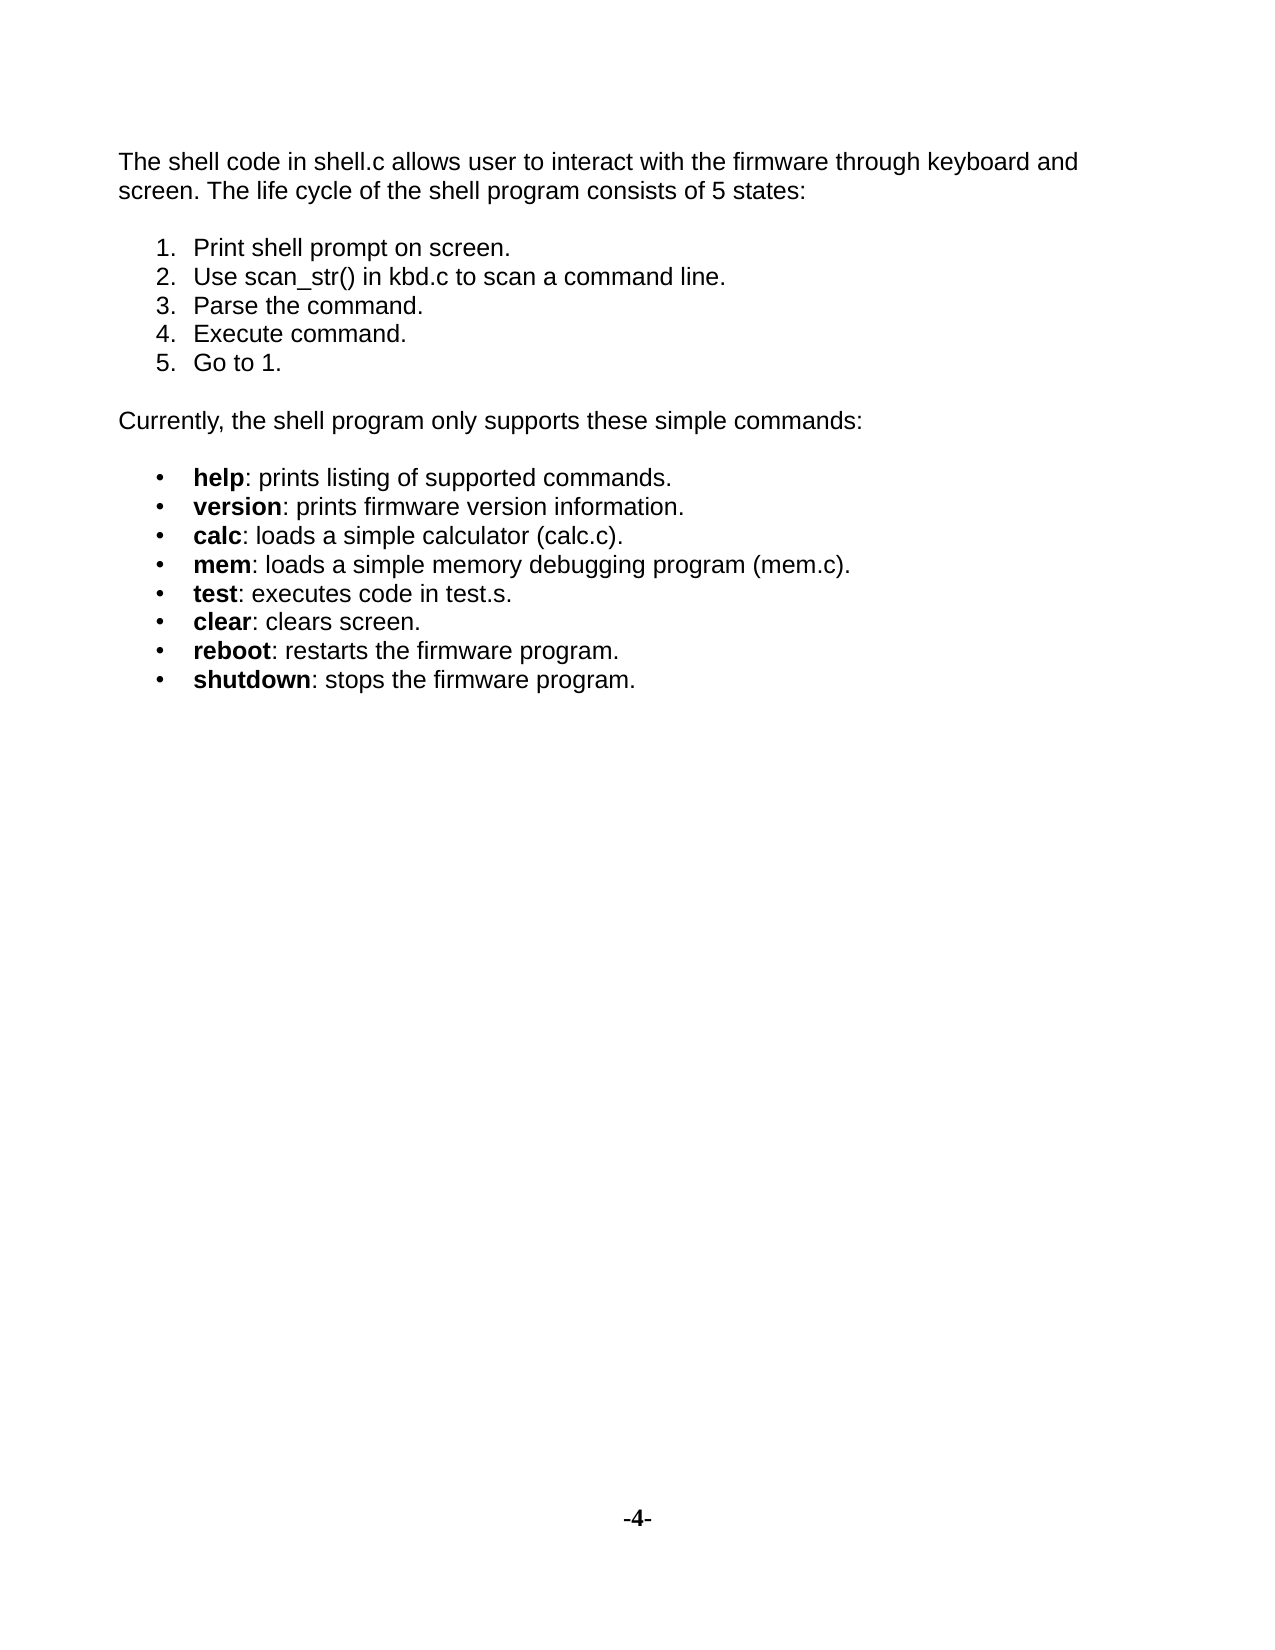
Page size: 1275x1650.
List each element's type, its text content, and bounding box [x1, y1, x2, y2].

list Print shell prompt on screen. [156, 233, 1157, 262]
list help: prints listing of supported commands. [156, 463, 1157, 492]
list Parse the command. [156, 291, 1157, 319]
list Execute command. [156, 319, 1157, 348]
list test: executes code in test.s. [156, 578, 1157, 607]
list Use scan_str() in kbd.c to scan a command line. [156, 262, 1157, 291]
list clear: clears screen. [156, 607, 1157, 636]
list reboot: restarts the firmware program. [156, 636, 1157, 665]
list calc: loads a simple calculator (calc.c). [156, 521, 1157, 550]
list shutdown: stops the firmware program. [156, 665, 1157, 694]
text The shell code in shell.c allows user to interact with the firmware through keyboard and screen. The life cycle of the shell program consists of 5 states: [118, 147, 1157, 204]
list version: prints firmware version information. [156, 492, 1157, 521]
list Go to 1. [156, 348, 1157, 377]
text Currently, the shell program only supports these simple commands: [118, 406, 1157, 434]
list mem: loads a simple memory debugging program (mem.c). [156, 550, 1157, 578]
